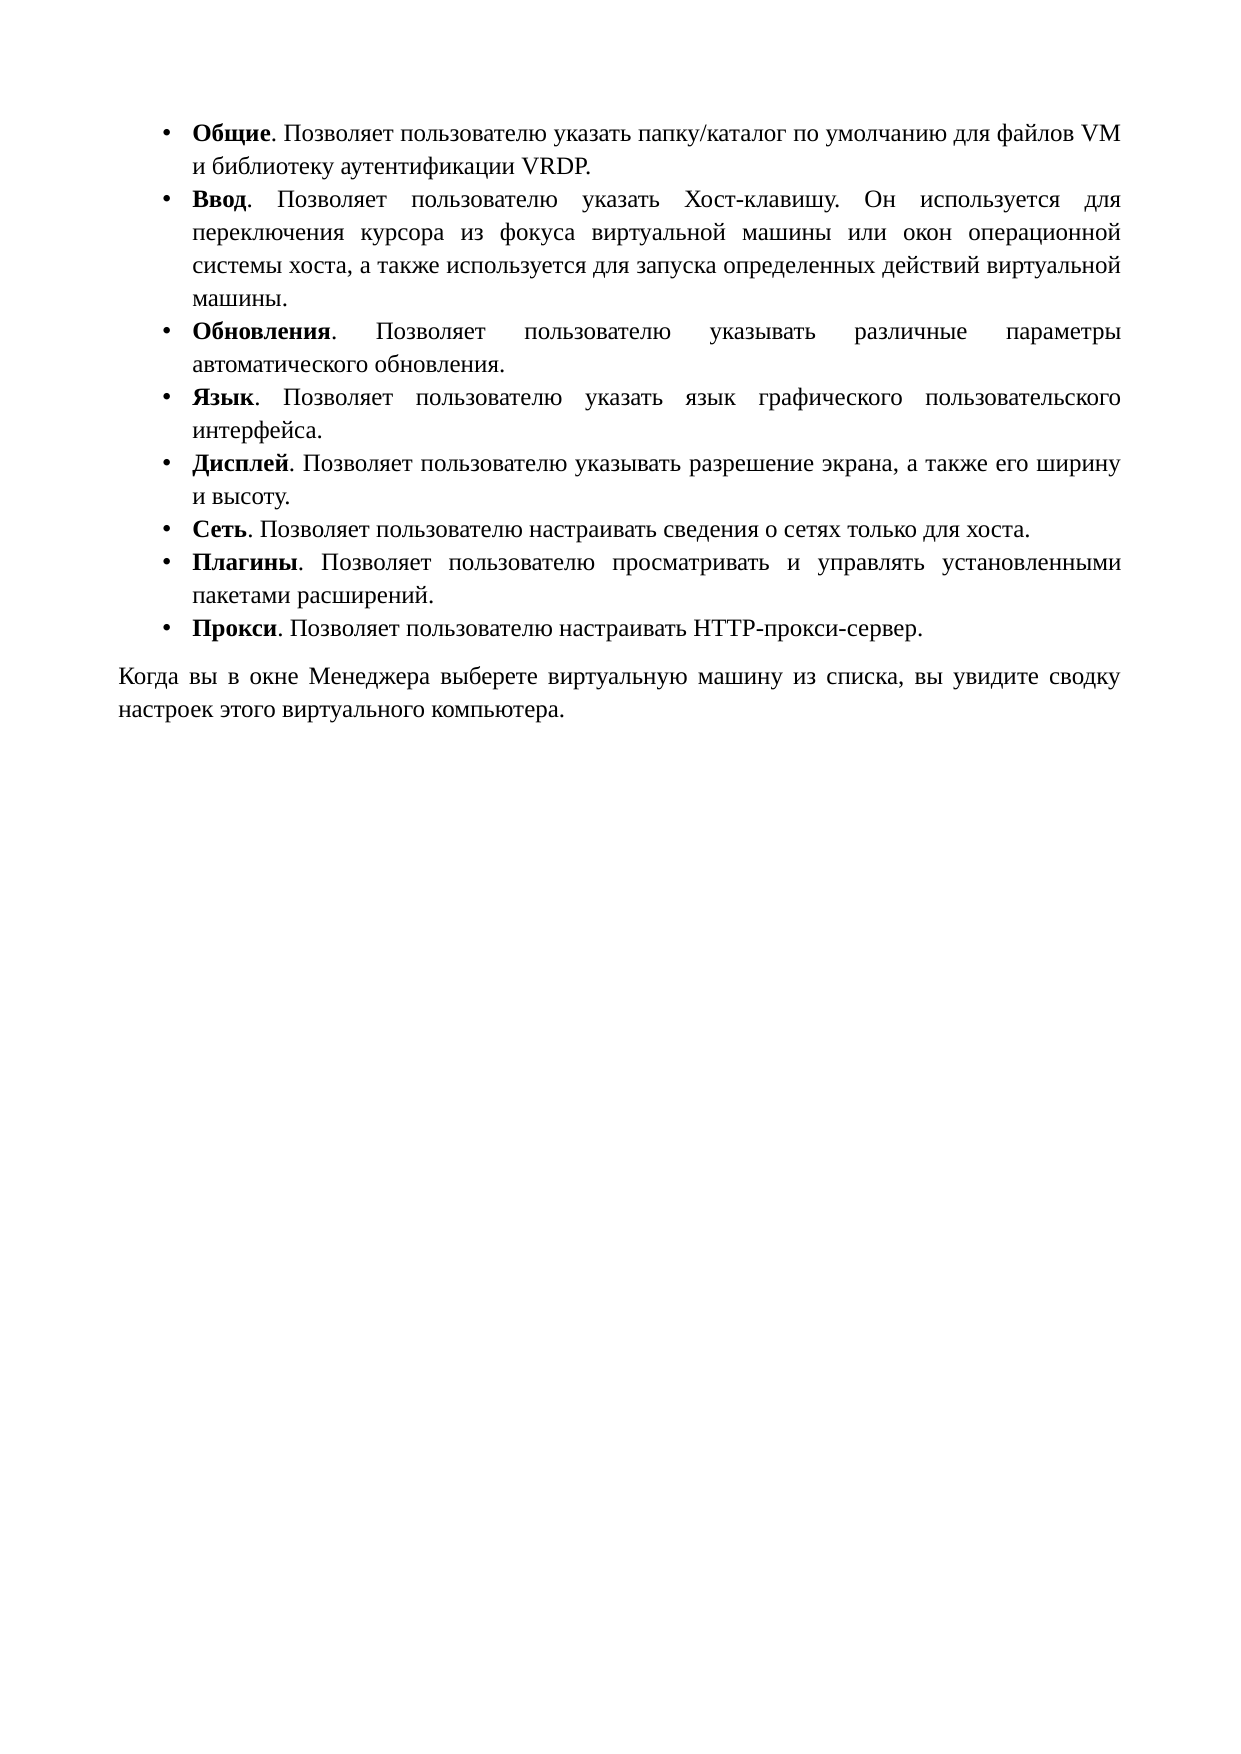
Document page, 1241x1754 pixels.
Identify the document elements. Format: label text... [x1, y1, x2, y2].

list Сеть. Позволяет пользователю настраивать сведения о сетях только для хоста. [162, 514, 1122, 543]
text Когда вы в окне Менеджера выберете виртуальную машину из списка, вы увидите сводку настроек этого виртуального компьютера. [118, 661, 1122, 723]
list Ввод. Позволяет пользователю указать Хост-клавишу. Он используется для переключения курсора из фокуса виртуальной машины или окон операционной системы хоста, а также используется для запуска определенных действий виртуальной машины. [162, 184, 1122, 312]
list Плагины. Позволяет пользователю просматривать и управлять установленными пакетами расширений. [162, 547, 1122, 609]
list Дисплей. Позволяет пользователю указывать разрешение экрана, а также его ширину и высоту. [162, 448, 1122, 510]
list Язык. Позволяет пользователю указать язык графического пользовательского интерфейса. [162, 382, 1122, 444]
list Общие. Позволяет пользователю указать папку/каталог по умолчанию для файлов VM и библиотеку аутентификации VRDP. [162, 118, 1122, 180]
list Обновления. Позволяет пользователю указывать различные параметры автоматического обновления. [162, 316, 1122, 378]
list Прокси. Позволяет пользователю настраивать HTTP-прокси-сервер. [162, 613, 1122, 642]
